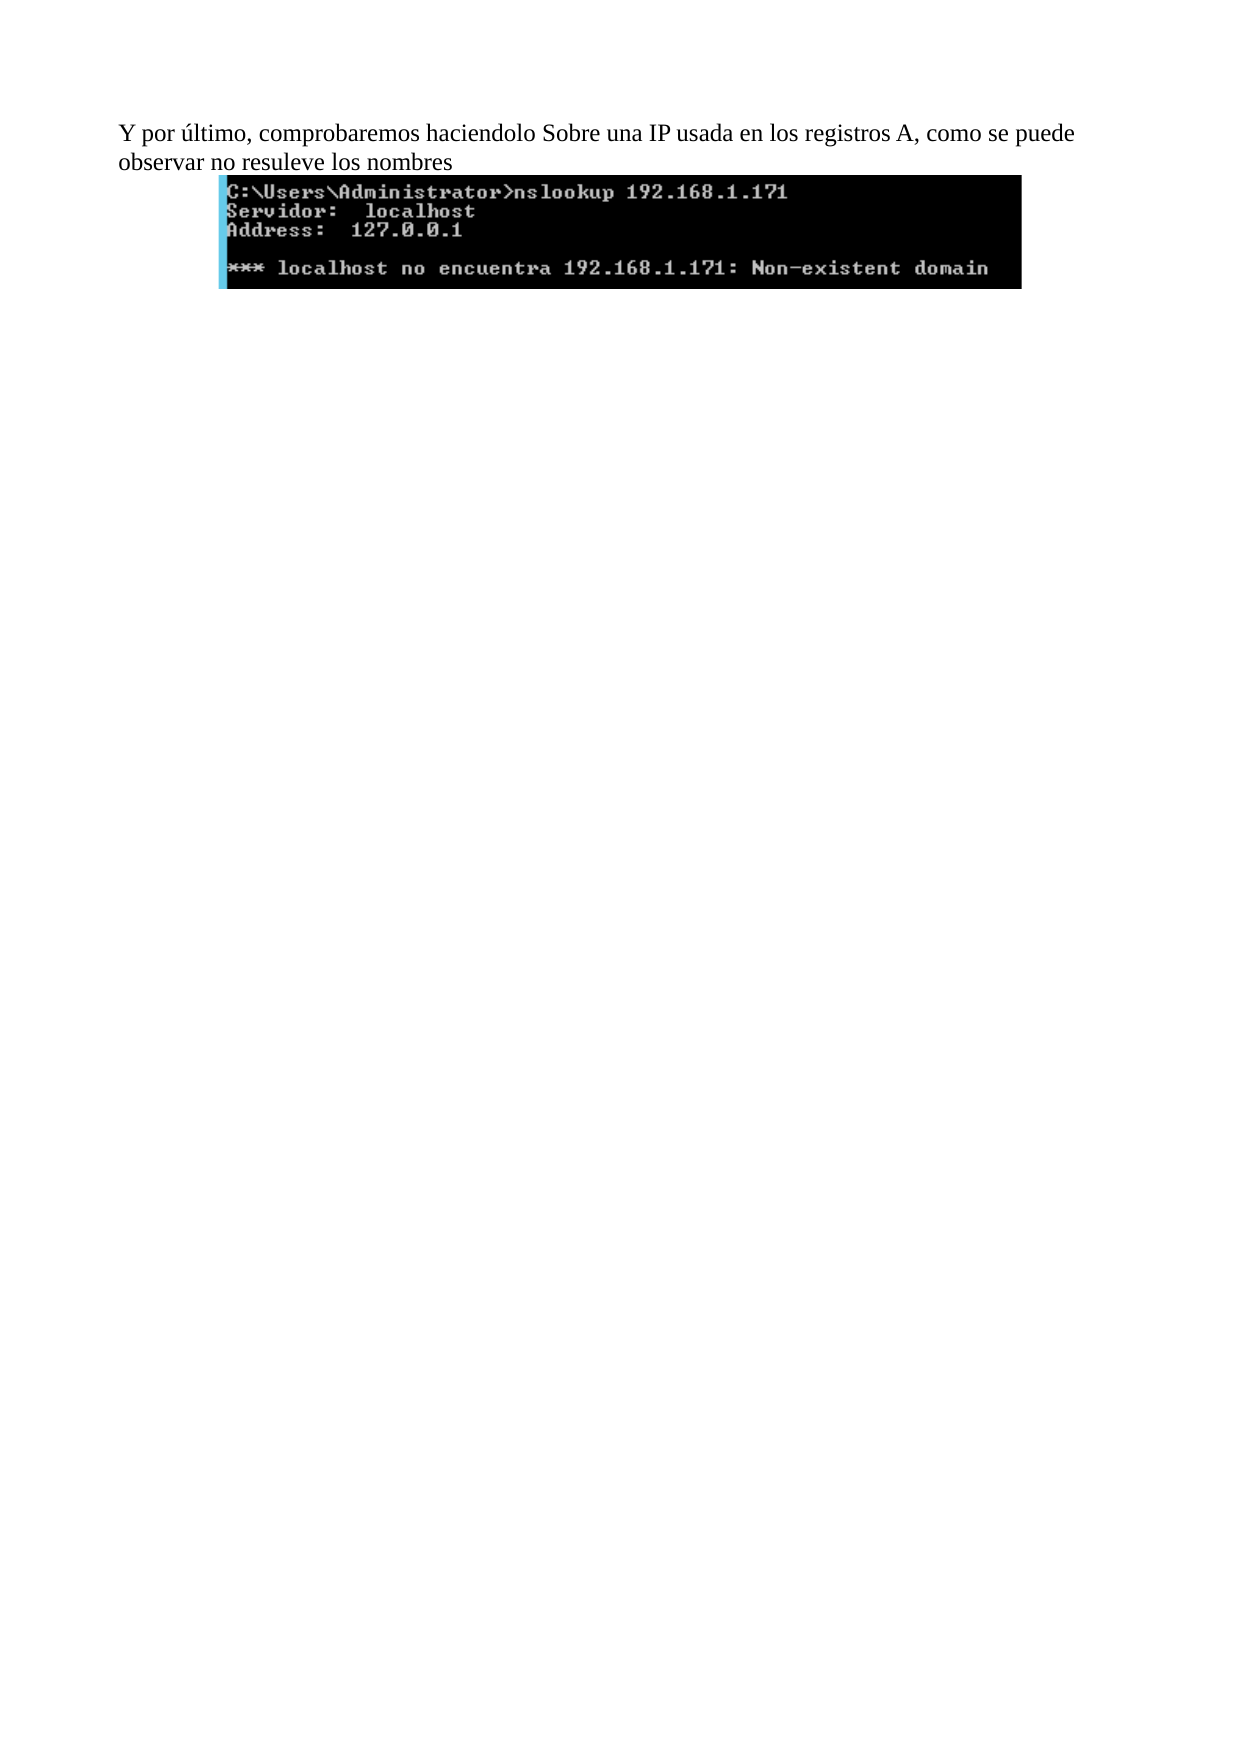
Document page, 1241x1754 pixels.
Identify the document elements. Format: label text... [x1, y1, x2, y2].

picture [218, 175, 1022, 289]
text Y por último, comprobaremos haciendolo Sobre una IP usada en los registros A, como se puede observar no resuleve los nombres [118, 118, 1122, 176]
